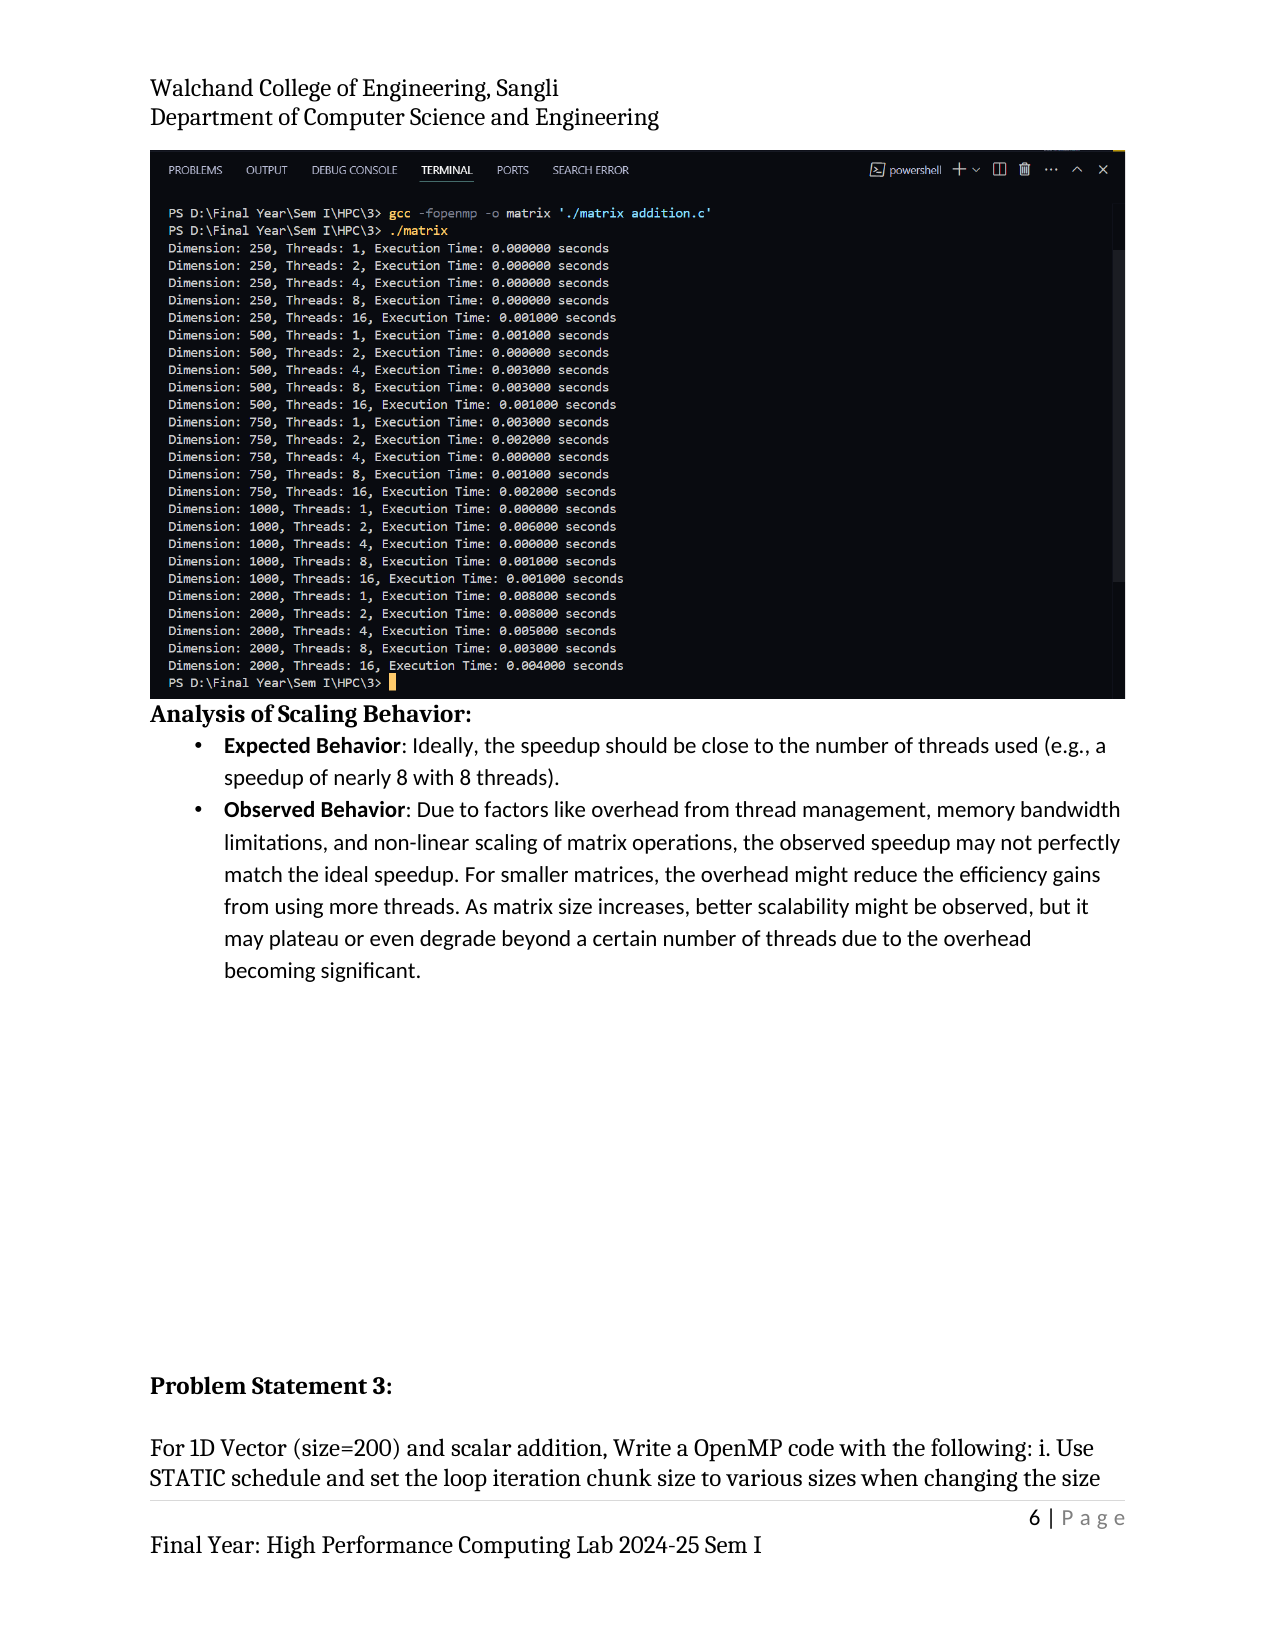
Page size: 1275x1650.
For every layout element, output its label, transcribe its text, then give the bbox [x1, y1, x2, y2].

text For 1D Vector (size=200) and scalar addition, Write a OpenMP code with the following: i. Use STATIC schedule and set the loop iteration chunk size to various sizes when changing the size [150, 1433, 1125, 1493]
list Observed Behavior: Due to factors like overhead from thread management, memory bandwidth limitations, and non-linear scaling of matrix operations, the observed speedup may not perfectly match the ideal speedup. For smaller matrices, the overhead might reduce the efficiency gains from using more threads. As matrix size increases, better scalability might be observed, but it may plateau or even degrade beyond a certain number of threads due to the overhead becoming significant. [194, 796, 1125, 984]
subtitle Analysis of Scaling Behavior: [150, 700, 1125, 729]
text Problem Statement 3: [150, 1372, 1125, 1401]
list Expected Behavior: Ideally, the speedup should be close to the number of threads used (e.g., a speedup of nearly 8 with 8 threads). [194, 731, 1125, 791]
